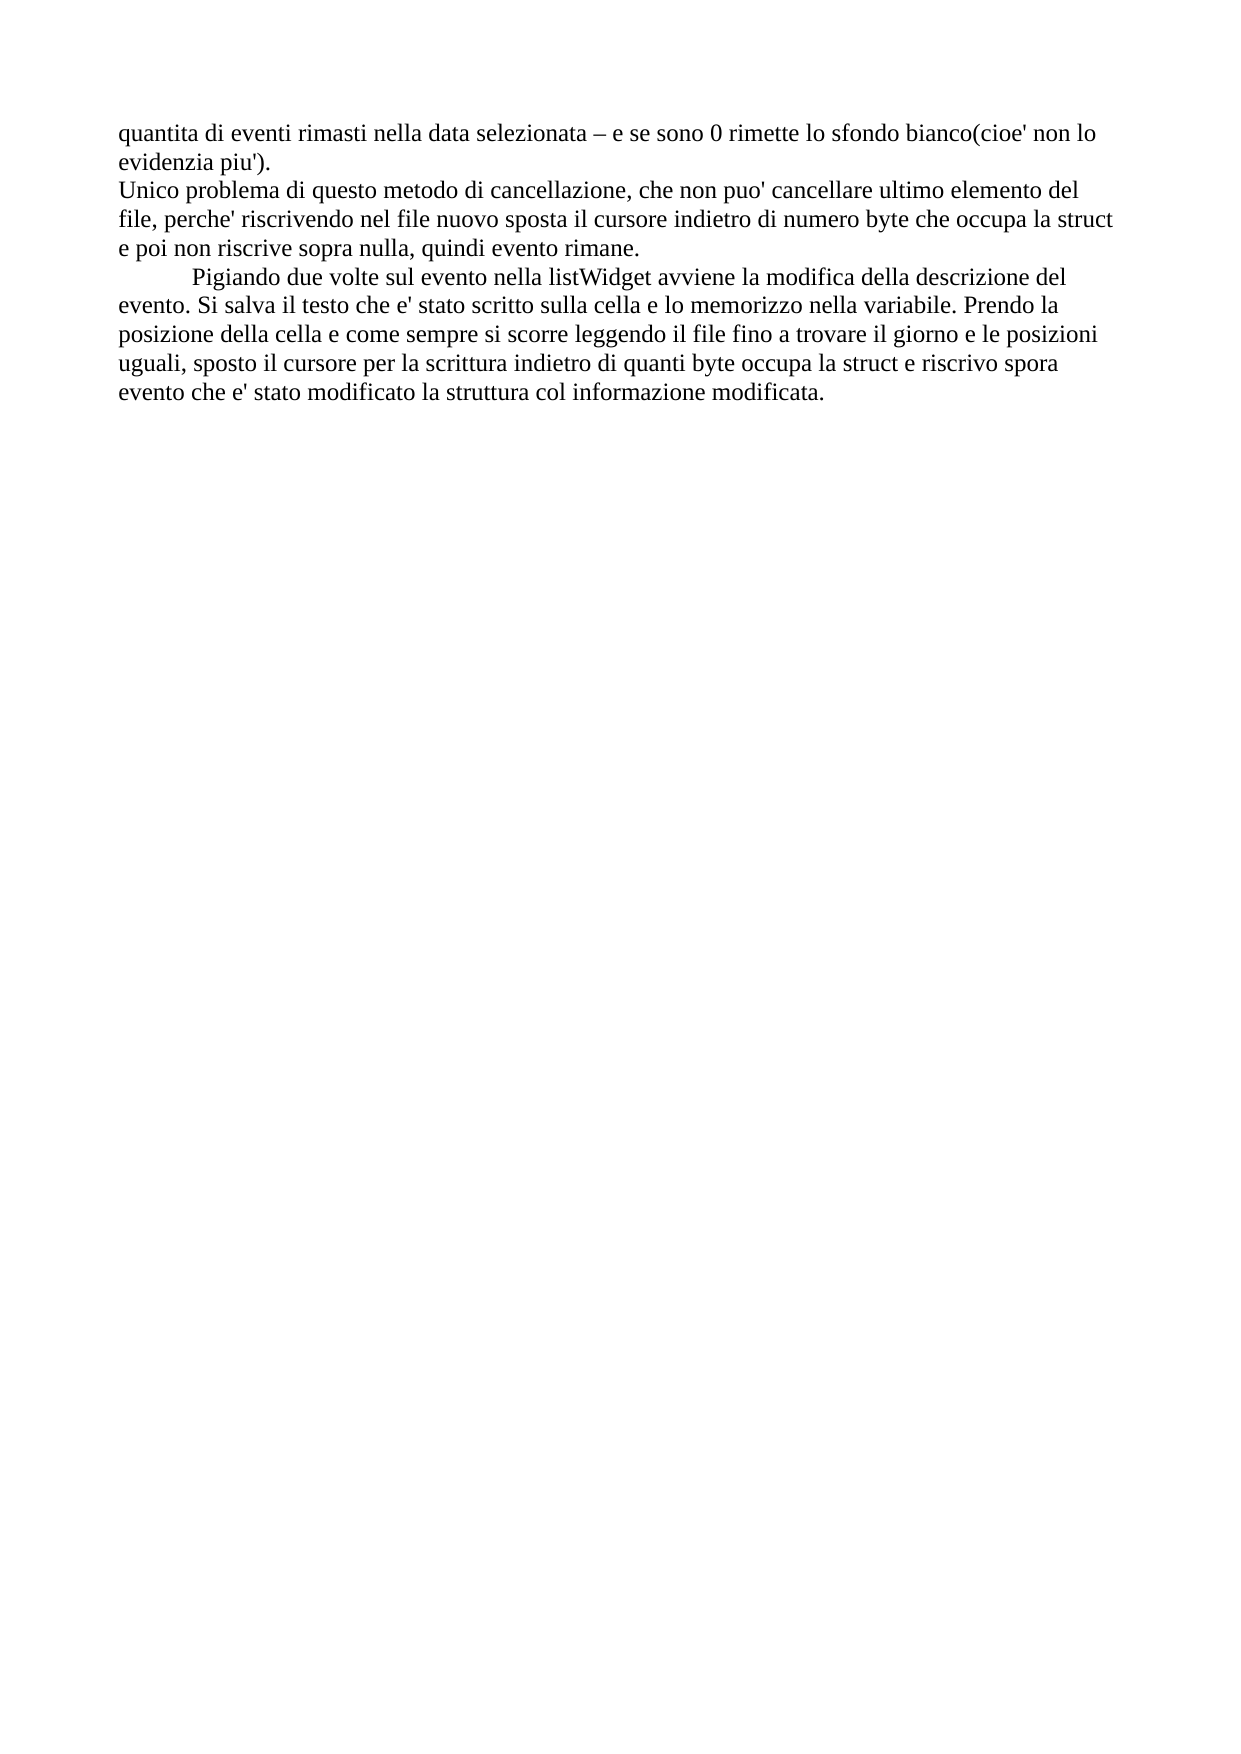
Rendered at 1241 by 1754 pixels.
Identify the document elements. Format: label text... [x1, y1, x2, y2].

text quantita di eventi rimasti nella data selezionata – e se sono 0 rimette lo sfondo bianco(cioe' non lo evidenzia piu'). [118, 118, 1122, 176]
text Pigiando due volte sul evento nella listWidget avviene la modifica della descrizione del evento. Si salva il testo che e' stato scritto sulla cella e lo memorizzo nella variabile. Prendo la posizione della cella e come sempre si scorre leggendo il file fino a trovare il giorno e le posizioni uguali, sposto il cursore per la scrittura indietro di quanti byte occupa la struct e riscrivo spora evento che e' stato modificato la struttura col informazione modificata. [118, 262, 1122, 406]
text Unico problema di questo metodo di cancellazione, che non puo' cancellare ultimo elemento del file, perche' riscrivendo nel file nuovo sposta il cursore indietro di numero byte che occupa la struct e poi non riscrive sopra nulla, quindi evento rimane. [118, 176, 1122, 262]
